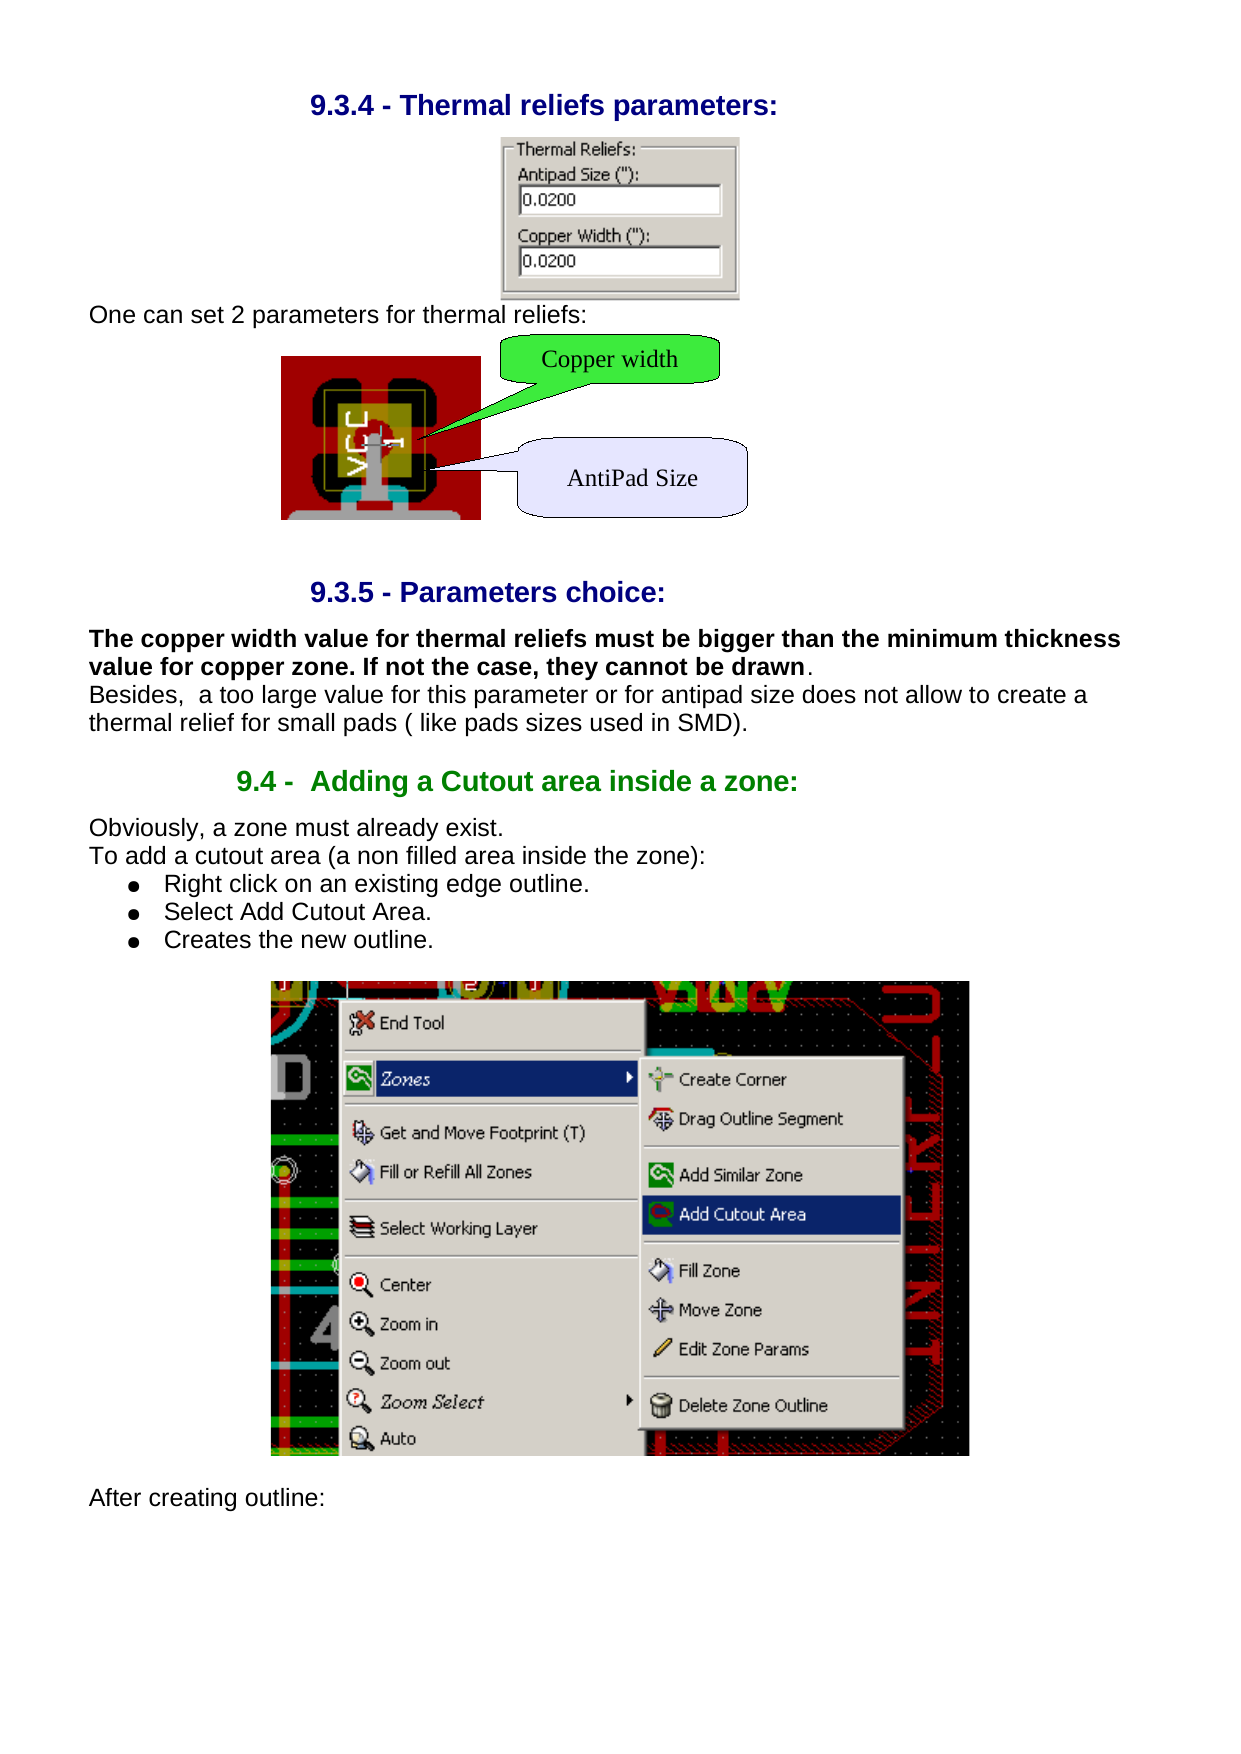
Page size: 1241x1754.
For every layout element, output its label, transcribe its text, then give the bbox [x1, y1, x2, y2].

text One can set 2 parameters for thermal reliefs: [88, 301, 1152, 329]
subtitle Adding a Cutout area inside a zone: [162, 765, 1152, 797]
subtitle Parameters choice: [236, 576, 1152, 608]
picture [270, 981, 970, 1456]
list Creates the new outline. [126, 926, 1152, 954]
picture [281, 356, 481, 520]
list Right click on an existing edge outline. [126, 870, 1152, 898]
text Obviously, a zone must already exist. [88, 814, 1152, 842]
subtitle Thermal reliefs parameters: [236, 88, 1152, 121]
text After creating outline: [88, 1483, 1152, 1511]
text Besides, a too large value for this parameter or for antipad size does not allow to create a thermal relief for small pads ( like pads sizes used in SMD). [88, 681, 1152, 737]
text The copper width value for thermal reliefs must be bigger than the minimum thickness value for copper zone. If not the case, they cannot be drawn. [88, 625, 1152, 681]
text To add a cutout area (a non filled area inside the zone): [88, 842, 1152, 870]
picture [500, 137, 740, 302]
list Select Add Cutout Area. [126, 898, 1152, 926]
